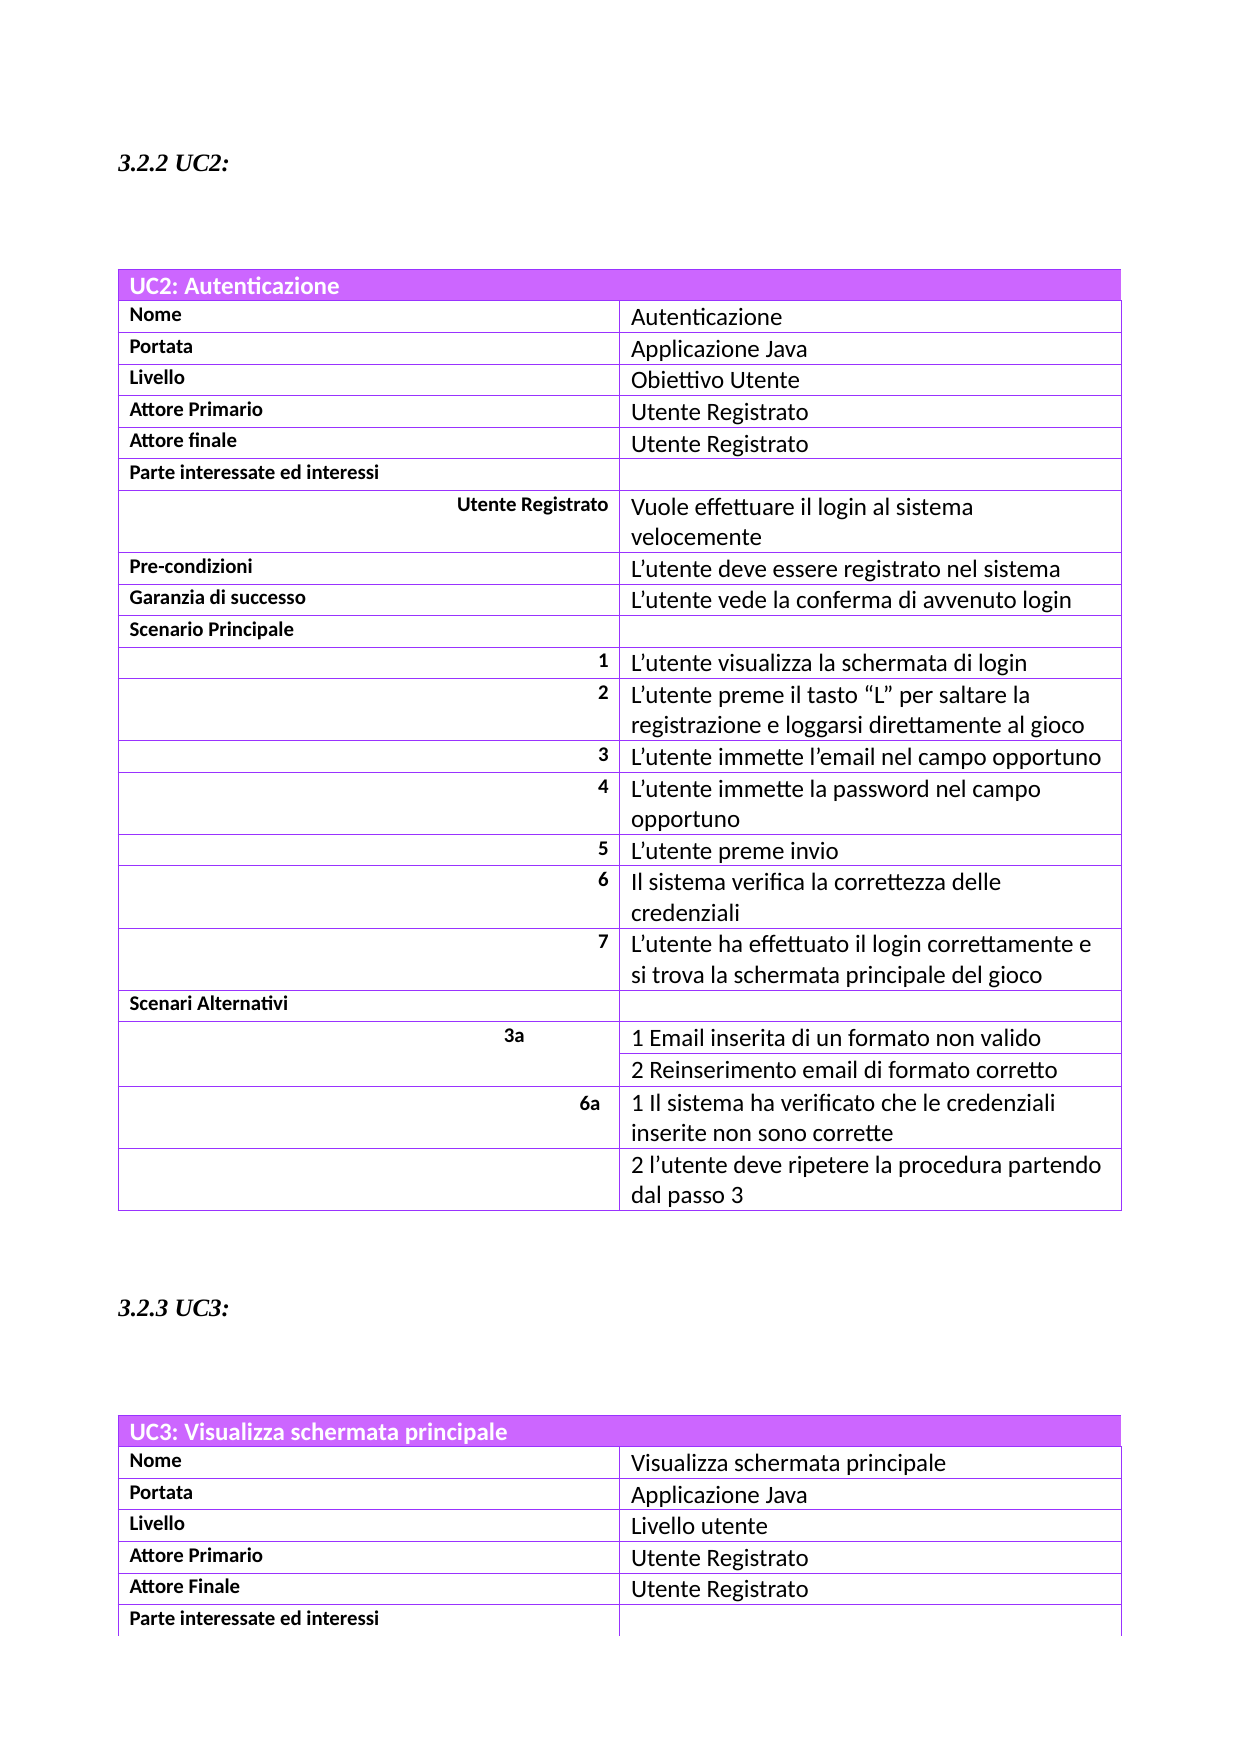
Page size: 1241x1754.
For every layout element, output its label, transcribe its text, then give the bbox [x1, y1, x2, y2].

table_cell Obiettivo Utente [620, 365, 1121, 395]
table_cell Utente Registrato [620, 1574, 1121, 1604]
table_cell [620, 1605, 1121, 1636]
table_cell Utente Registrato [620, 428, 1121, 458]
table_cell Autenticazione [620, 301, 1121, 332]
table_cell Parte interessate ed interessi [119, 1605, 619, 1636]
table_cell Vuole effettuare il login al sistema velocemente [620, 491, 1121, 552]
table_cell Portata [119, 333, 619, 363]
table_cell L’utente deve essere registrato nel sistema [620, 553, 1121, 583]
table_cell Nome [119, 1447, 619, 1478]
table_cell 2 l’utente deve ripetere la procedura partendo dal passo 3 [620, 1149, 1121, 1210]
table_cell L’utente preme il tasto “L” per saltare la registrazione e loggarsi direttamente al gioco [620, 679, 1121, 740]
table_cell L’utente preme invio [620, 835, 1121, 865]
table_cell Parte interessate ed interessi [119, 459, 619, 490]
table_cell 1 [119, 648, 619, 678]
table_cell L’utente immette l’email nel campo opportuno [620, 741, 1121, 772]
table_cell L’utente immette la password nel campo opportuno [620, 773, 1121, 834]
table_cell L’utente ha effettuato il login correttamente e si trova la schermata principale del gioco [620, 929, 1121, 989]
table_cell 3 [119, 741, 619, 772]
table_cell 2 [119, 679, 619, 740]
table_cell 3a [119, 1022, 619, 1086]
table_cell [620, 616, 1121, 647]
table_cell Pre-condizioni [119, 553, 619, 583]
table_cell Applicazione Java [620, 1479, 1121, 1509]
table_cell Applicazione Java [620, 333, 1121, 363]
table_cell 7 [119, 929, 619, 989]
table_cell Livello utente [620, 1510, 1121, 1541]
table_cell 1 Email inserita di un formato non valido [620, 1022, 1121, 1053]
table_cell Utente Registrato [620, 396, 1121, 427]
table_cell Scenari Alternativi [119, 991, 619, 1021]
table_cell 4 [119, 773, 619, 834]
table_cell 2 Reinserimento email di formato corretto [620, 1054, 1121, 1086]
table_cell 5 [119, 835, 619, 865]
table_cell Nome [119, 301, 619, 332]
table_cell 6 [119, 866, 619, 927]
subtitle 3.2.3 UC3: [118, 1293, 1122, 1322]
table_cell L’utente vede la conferma di avvenuto login [620, 585, 1121, 615]
table_cell [119, 1149, 619, 1210]
table_cell Utente Registrato [620, 1542, 1121, 1572]
subtitle 3.2.2 UC2: [118, 148, 1122, 176]
table_cell [620, 991, 1121, 1021]
table_cell L’utente visualizza la schermata di login [620, 648, 1121, 678]
table_cell Attore Primario [119, 396, 619, 427]
table_cell Il sistema verifica la correttezza delle credenziali [620, 866, 1121, 927]
table_cell [620, 459, 1121, 490]
table_cell 1 Il sistema ha verificato che le credenziali inserite non sono corrette [620, 1087, 1121, 1148]
table_header UC3: Visualizza schermata principale [119, 1416, 1121, 1446]
table_cell Attore finale [119, 428, 619, 458]
table_header UC2: Autenticazione [119, 270, 1121, 300]
table_cell Garanzia di successo [119, 585, 619, 615]
table_cell Attore Finale [119, 1574, 619, 1604]
table_cell Utente Registrato [119, 491, 619, 552]
table_cell 6a [119, 1087, 619, 1148]
table_cell Scenario Principale [119, 616, 619, 647]
table_cell Attore Primario [119, 1542, 619, 1572]
table_cell Visualizza schermata principale [620, 1447, 1121, 1478]
table_cell Livello [119, 365, 619, 395]
table_cell Livello [119, 1510, 619, 1541]
table_cell Portata [119, 1479, 619, 1509]
